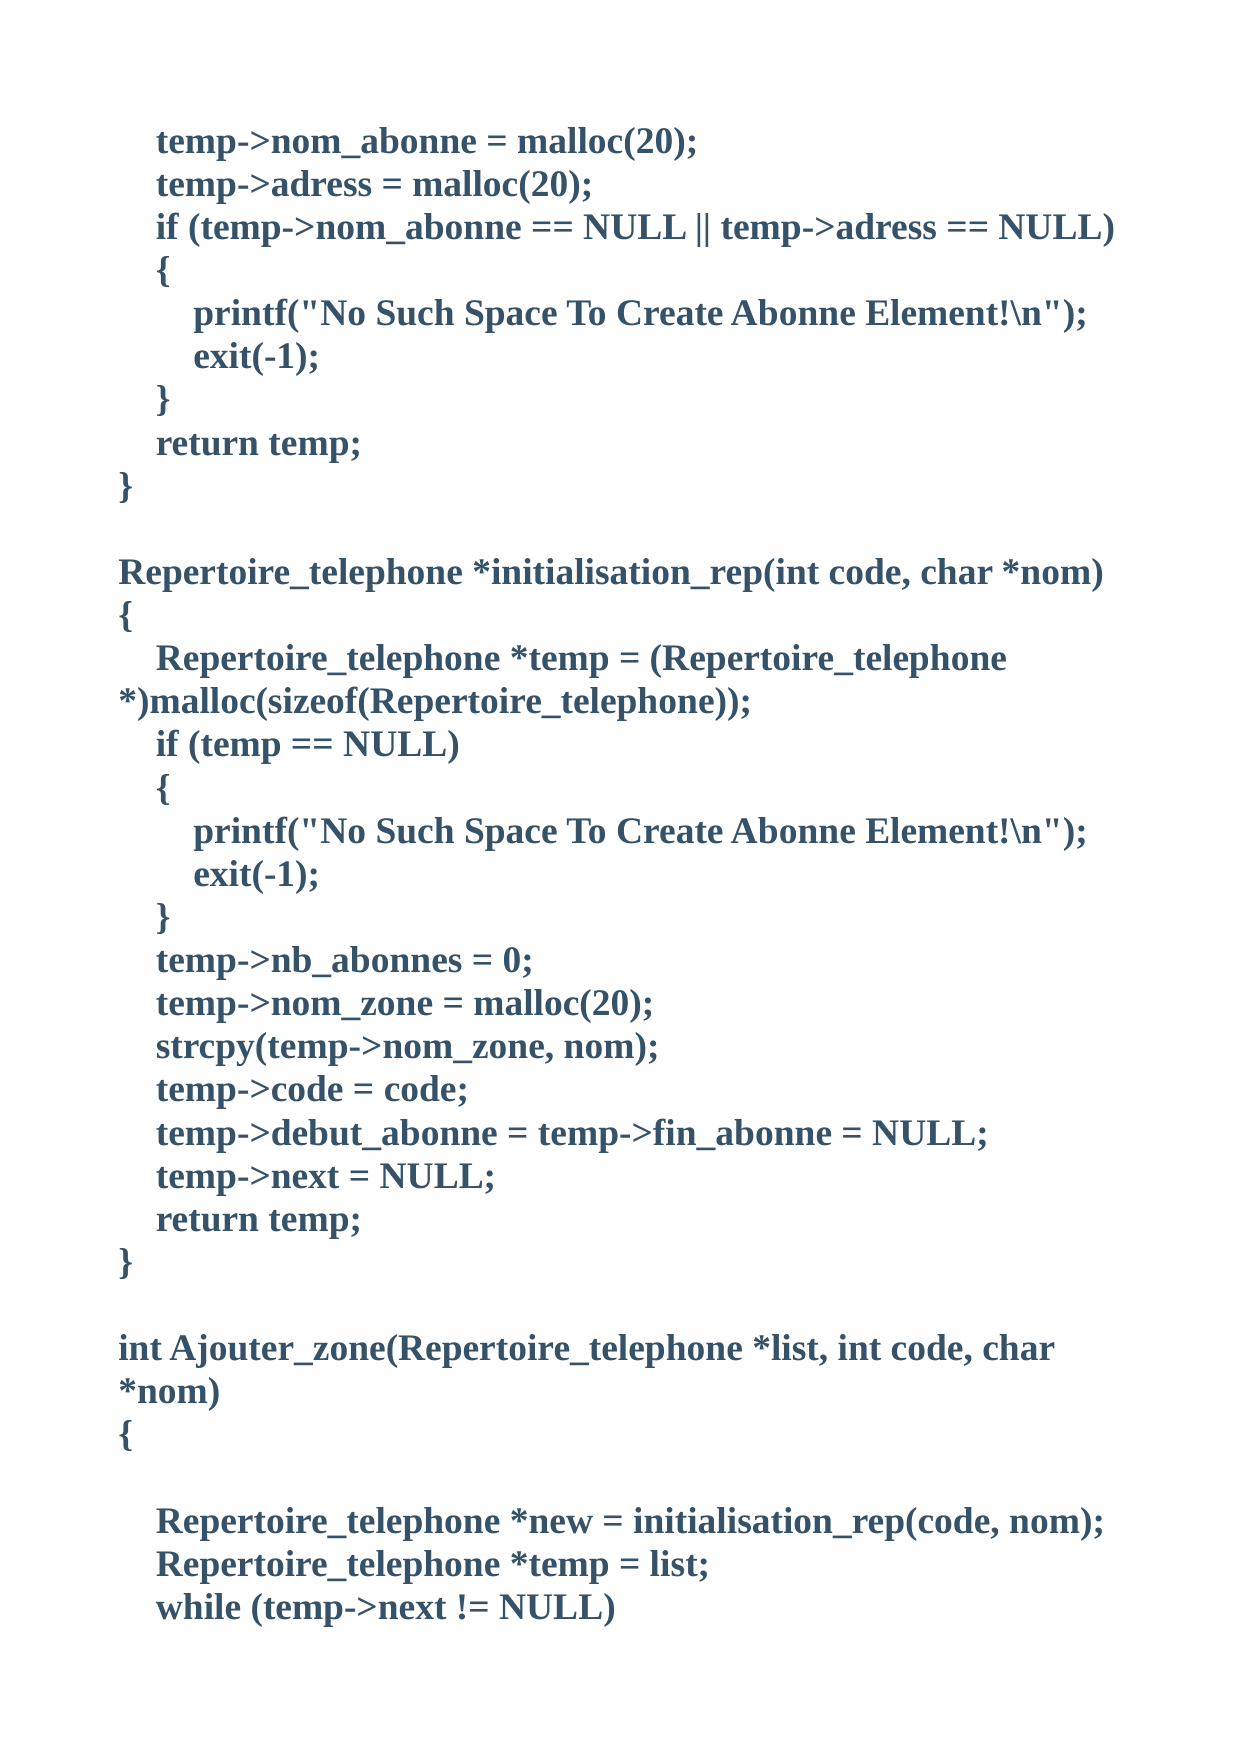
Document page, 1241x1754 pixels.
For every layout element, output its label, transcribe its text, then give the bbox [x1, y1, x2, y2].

text { [118, 592, 1122, 636]
text if (temp->nom_abonne == NULL || temp->adress == NULL) [118, 204, 1122, 247]
text Repertoire_telephone *new = initialisation_rep(code, nom); [118, 1498, 1122, 1541]
text } [118, 894, 1122, 937]
text temp->debut_abonne = temp->fin_abonne = NULL; [118, 1110, 1122, 1153]
text } [118, 1239, 1122, 1282]
text if (temp == NULL) [118, 722, 1122, 765]
text strcpy(temp->nom_zone, nom); [118, 1024, 1122, 1067]
text Repertoire_telephone *initialisation_rep(int code, char *nom) [118, 549, 1122, 592]
text return temp; [118, 420, 1122, 463]
text temp->adress = malloc(20); [118, 161, 1122, 204]
text { [118, 765, 1122, 808]
text { [118, 247, 1122, 291]
text } [118, 377, 1122, 420]
text while (temp->next != NULL) [118, 1584, 1122, 1627]
text printf("No Such Space To Create Abonne Element!\n"); [118, 291, 1122, 334]
text Repertoire_telephone *temp = list; [118, 1541, 1122, 1584]
text temp->nb_abonnes = 0; [118, 937, 1122, 981]
text temp->nom_abonne = malloc(20); [118, 118, 1122, 161]
text temp->next = NULL; [118, 1153, 1122, 1196]
text exit(-1); [118, 334, 1122, 377]
text temp->code = code; [118, 1067, 1122, 1110]
text exit(-1); [118, 851, 1122, 894]
text { [118, 1412, 1122, 1455]
text Repertoire_telephone *temp = (Repertoire_telephone *)malloc(sizeof(Repertoire_telephone)); [118, 636, 1122, 722]
text return temp; [118, 1196, 1122, 1239]
text temp->nom_zone = malloc(20); [118, 981, 1122, 1024]
text printf("No Such Space To Create Abonne Element!\n"); [118, 808, 1122, 851]
text } [118, 463, 1122, 506]
text int Ajouter_zone(Repertoire_telephone *list, int code, char *nom) [118, 1326, 1122, 1412]
